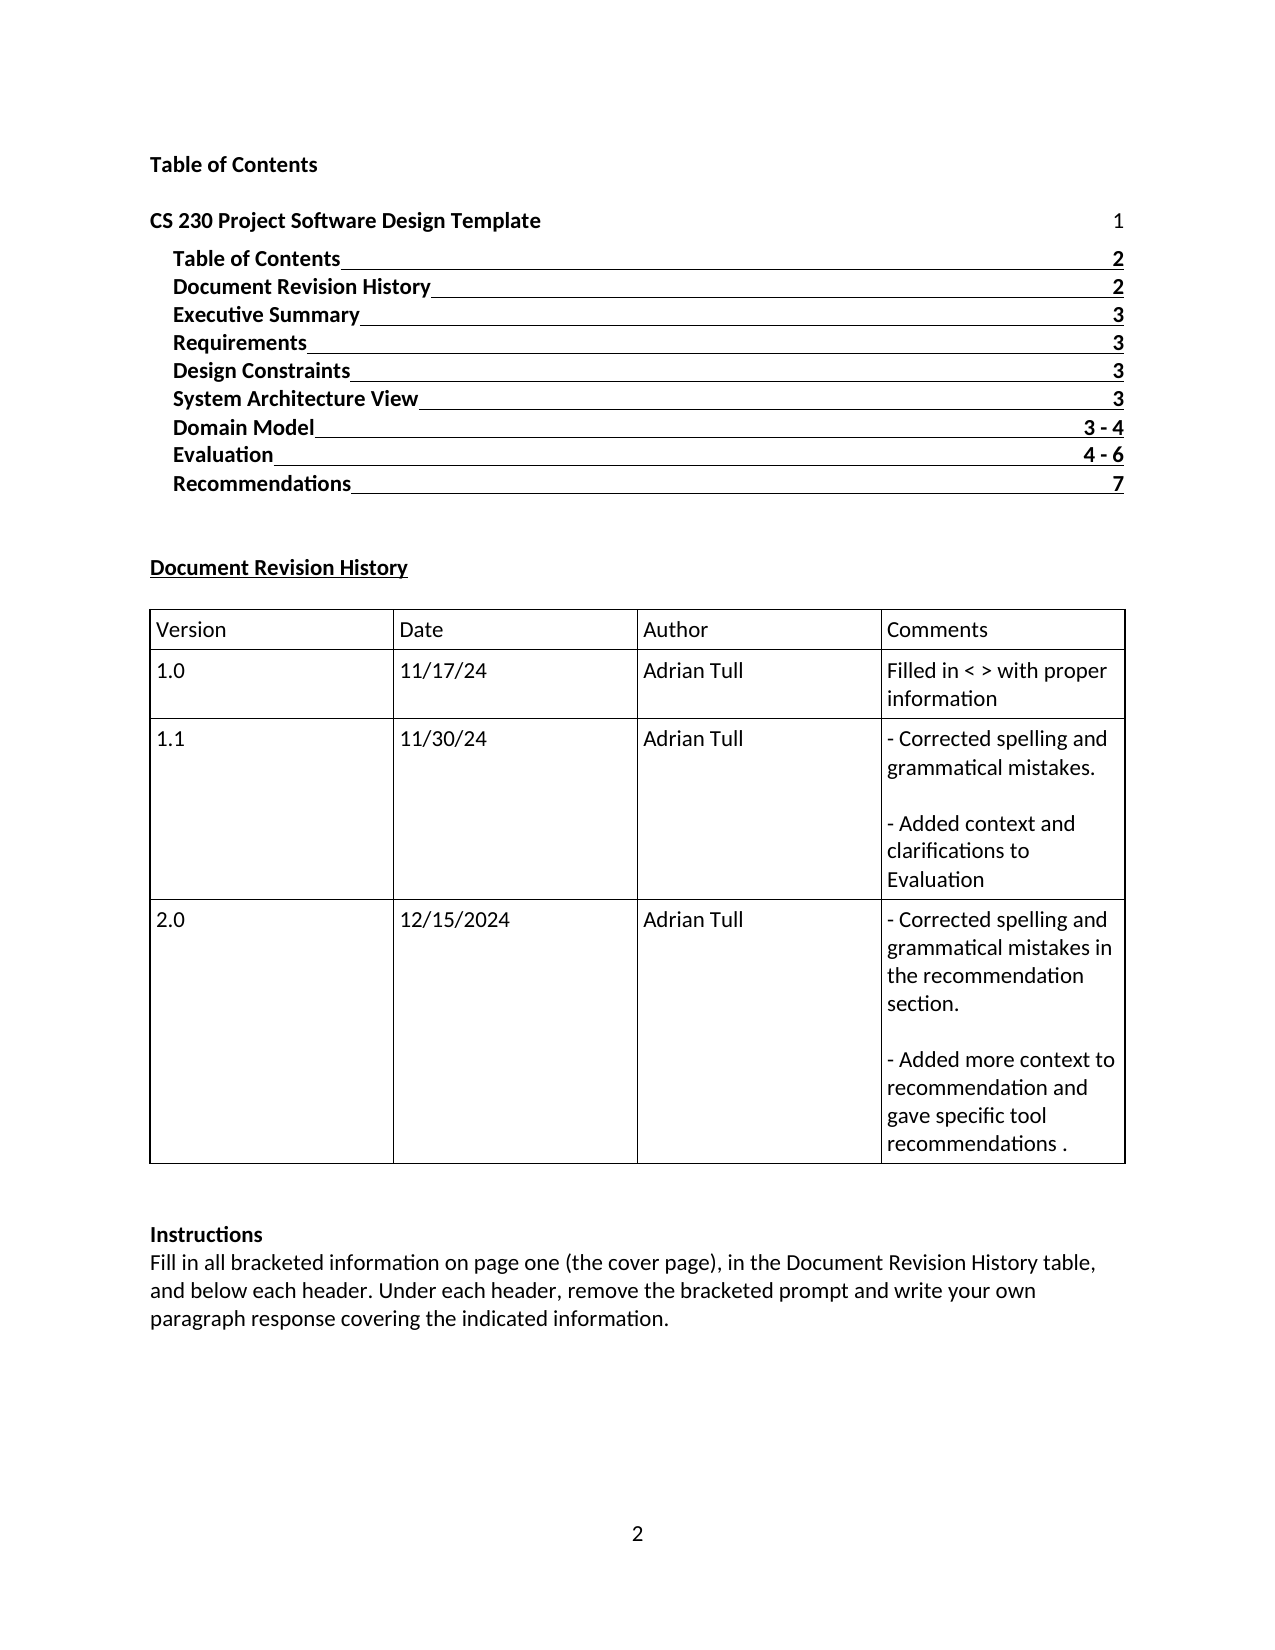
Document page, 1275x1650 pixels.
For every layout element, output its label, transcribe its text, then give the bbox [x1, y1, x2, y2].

table_cell 1.1 [151, 719, 393, 898]
table_header Version [151, 610, 393, 649]
table_cell Adrian Tull [638, 900, 881, 1163]
text Table of Contents 2 [173, 244, 1125, 272]
table_cell 2.0 [151, 900, 393, 1163]
table_cell 11/30/24 [394, 719, 637, 898]
text CS 230 Project Software Design Template 1 [150, 206, 1125, 234]
table_cell Adrian Tull [638, 650, 881, 718]
text Requirements 3 [173, 328, 1125, 357]
table_header Author [638, 610, 881, 649]
table_cell 11/17/24 [394, 650, 637, 718]
text Evaluation 4 - 6 [173, 441, 1125, 469]
text Instructions [150, 1220, 1125, 1248]
table_cell - Corrected spelling and grammatical mistakes. - Added context and clarifications to Evaluation [882, 719, 1124, 898]
text System Architecture View 3 [173, 384, 1125, 413]
table_cell 12/15/2024 [394, 900, 637, 1163]
text Design Constraints 3 [173, 357, 1125, 384]
text Recommendations 7 [173, 469, 1125, 497]
text Executive Summary 3 [173, 301, 1125, 328]
table_cell - Corrected spelling and grammatical mistakes in the recommendation section. - Added more context to recommendation and gave specific tool recommendations . [882, 900, 1124, 1163]
table_header Date [394, 610, 637, 649]
table_cell Filled in < > with proper information [882, 650, 1124, 718]
table_cell 1.0 [151, 650, 393, 718]
text Domain Model 3 - 4 [173, 413, 1125, 441]
subtitle Document Revision History [150, 553, 1125, 581]
text Document Revision History 2 [173, 272, 1125, 301]
text Fill in all bracketed information on page one (the cover page), in the Document Revision History table, and below each header. Under each header, remove the bracketed prompt and write your own paragraph response covering the indicated information. [150, 1248, 1125, 1332]
subtitle Table of Contents [150, 150, 1125, 178]
table_cell Adrian Tull [638, 719, 881, 898]
table_header Comments [882, 610, 1124, 649]
